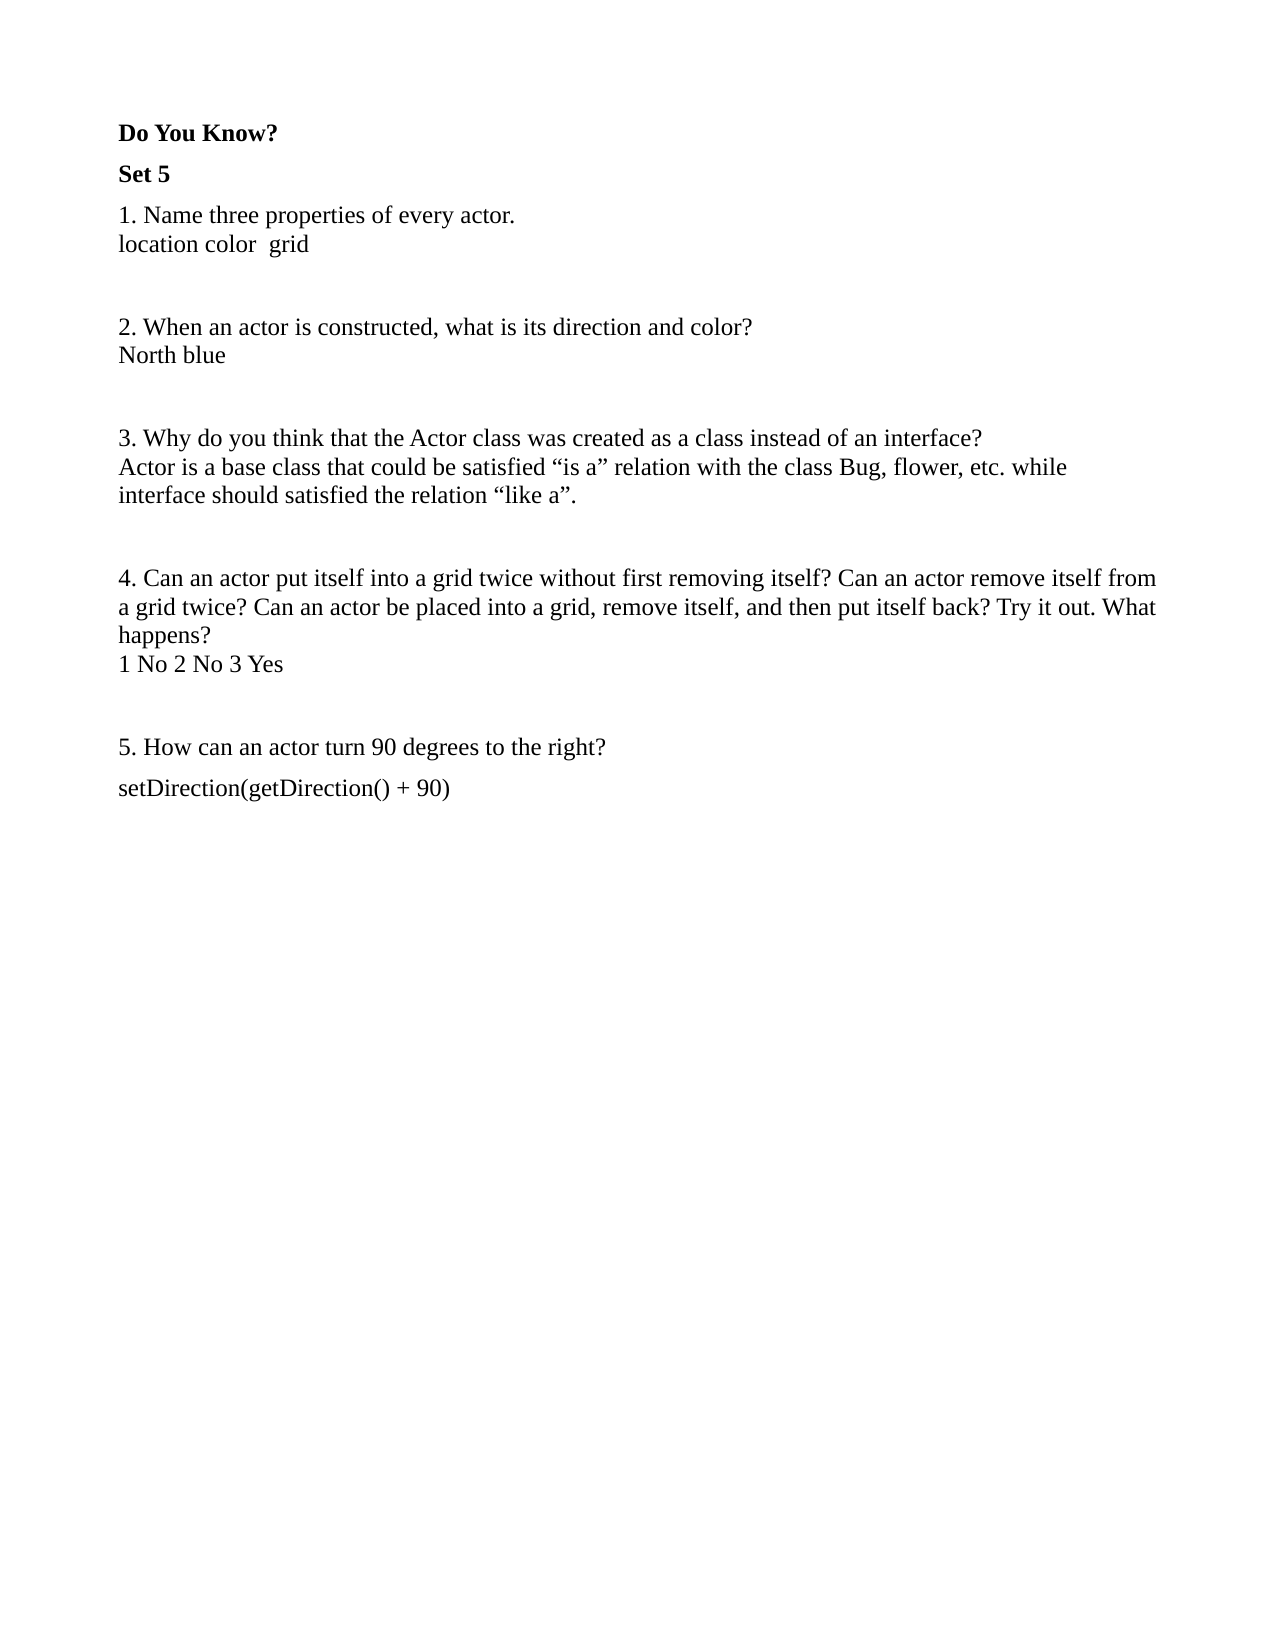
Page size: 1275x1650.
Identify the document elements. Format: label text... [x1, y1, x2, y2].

text 5. How can an actor turn 90 degrees to the right? [118, 732, 1157, 761]
text 1. Name three properties of every actor. location color grid [118, 201, 1157, 258]
text 2. When an actor is constructed, what is its direction and color? North blue [118, 312, 1157, 369]
text Set 5 [118, 159, 1157, 188]
text 3. Why do you think that the Actor class was created as a class instead of an interface? Actor is a base class that could be satisfied “is a” relation with the class Bug, flower, etc. while interface should satisfied the relation “like a”. [118, 423, 1157, 509]
text Do You Know? [118, 118, 1157, 147]
text setDirection(getDirection() + 90) [118, 773, 1157, 802]
text 4. Can an actor put itself into a grid twice without first removing itself? Can an actor remove itself from a grid twice? Can an actor be placed into a grid, remove itself, and then put itself back? Try it out. What happens? 1 No 2 No 3 Yes [118, 563, 1157, 678]
